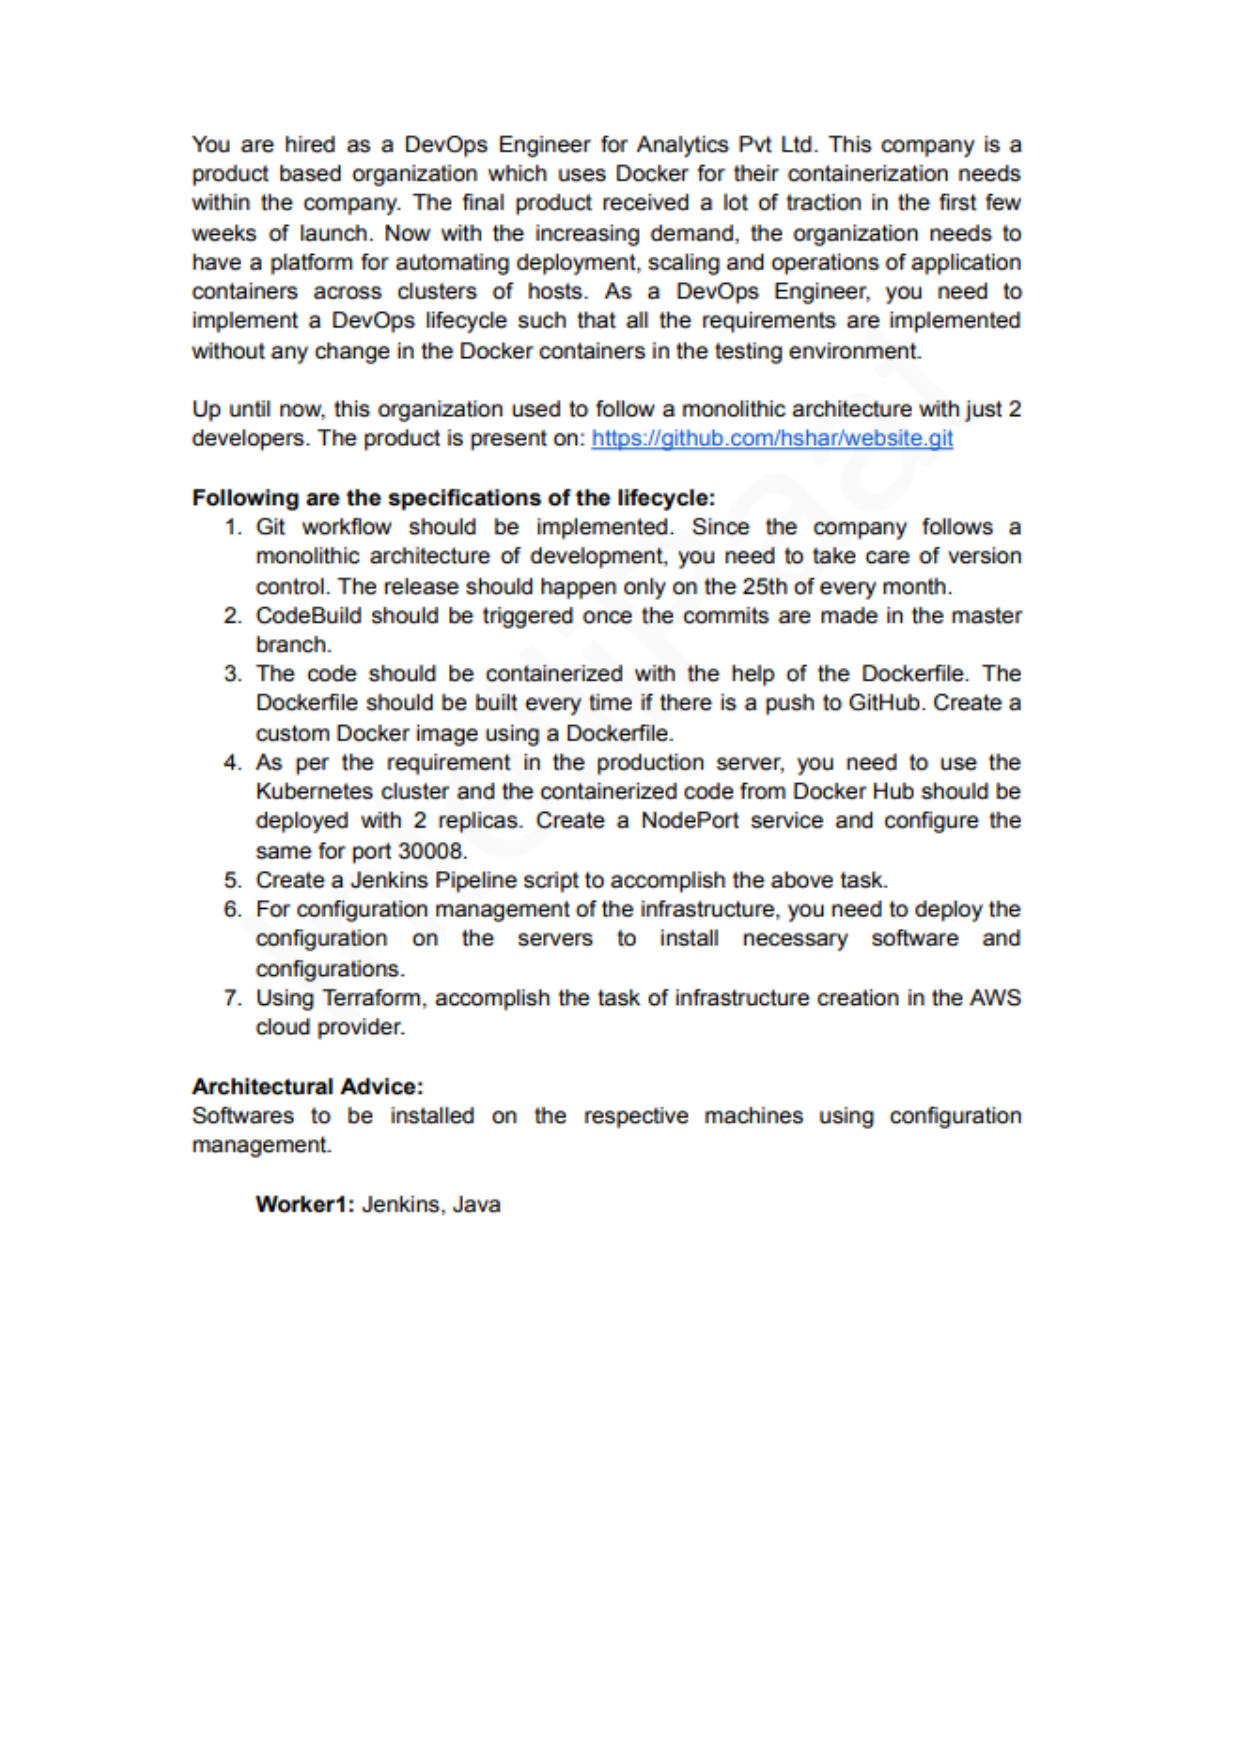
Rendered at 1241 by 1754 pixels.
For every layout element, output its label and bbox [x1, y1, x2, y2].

picture [153, 118, 1087, 1245]
